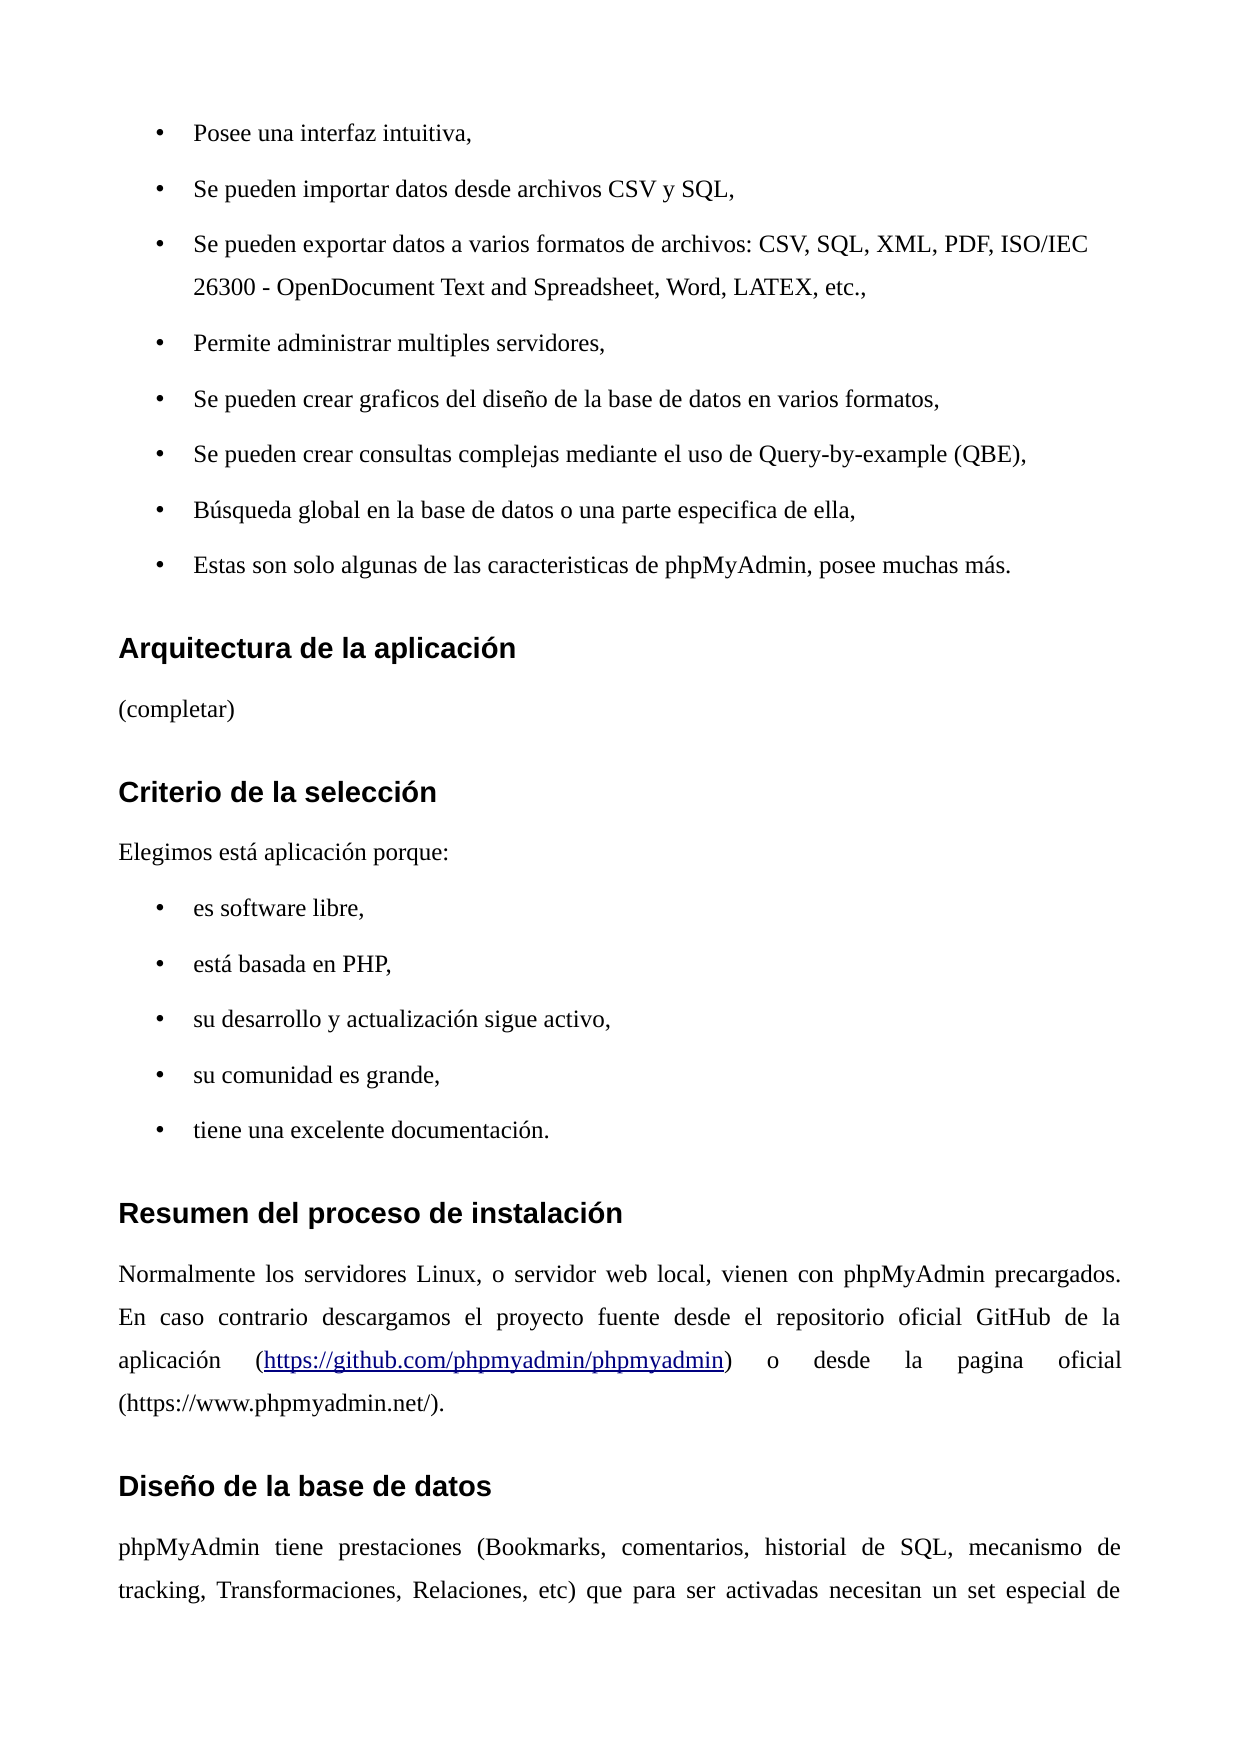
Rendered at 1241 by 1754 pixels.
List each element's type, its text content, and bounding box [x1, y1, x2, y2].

list tiene una excelente documentación. [156, 1116, 1122, 1144]
list Se pueden exportar datos a varios formatos de archivos: CSV, SQL, XML, PDF, ISO/IEC 26300 - OpenDocument Text and Spreadsheet, Word, LATEX, etc., [156, 229, 1122, 301]
text (completar) [118, 694, 1122, 723]
text Normalmente los servidores Linux, o servidor web local, vienen con phpMyAdmin precargados. En caso contrario descargamos el proyecto fuente desde el repositorio oficial GitHub de la aplicación (https://github.com/phpmyadmin/phpmyadmin) o desde la pagina oficial (https://www.phpmyadmin.net/). [118, 1259, 1122, 1417]
list Se pueden importar datos desde archivos CSV y SQL, [156, 174, 1122, 202]
list Se pueden crear consultas complejas mediante el uso de Query-by-example (QBE), [156, 439, 1122, 468]
list su comunidad es grande, [156, 1060, 1122, 1089]
list Estas son solo algunas de las caracteristicas de phpMyAdmin, posee muchas más. [156, 551, 1122, 579]
text phpMyAdmin tiene prestaciones (Bookmarks, comentarios, historial de SQL, mecanismo de tracking, Transformaciones, Relaciones, etc) que para ser activadas necesitan un set especial de [118, 1532, 1122, 1604]
list Búsqueda global en la base de datos o una parte especifica de ella, [156, 495, 1122, 524]
list Posee una interfaz intuitiva, [156, 118, 1122, 147]
subtitle Diseño de la base de datos [118, 1469, 1122, 1503]
subtitle Resumen del proceso de instalación [118, 1196, 1122, 1230]
subtitle Criterio de la selección [118, 775, 1122, 808]
list es software libre, [156, 893, 1122, 922]
subtitle Arquitectura de la aplicación [118, 631, 1122, 665]
list Se pueden crear graficos del diseño de la base de datos en varios formatos, [156, 384, 1122, 412]
text Elegimos está aplicación porque: [118, 837, 1122, 866]
list su desarrollo y actualización sigue activo, [156, 1004, 1122, 1033]
list está basada en PHP, [156, 949, 1122, 977]
list Permite administrar multiples servidores, [156, 328, 1122, 357]
